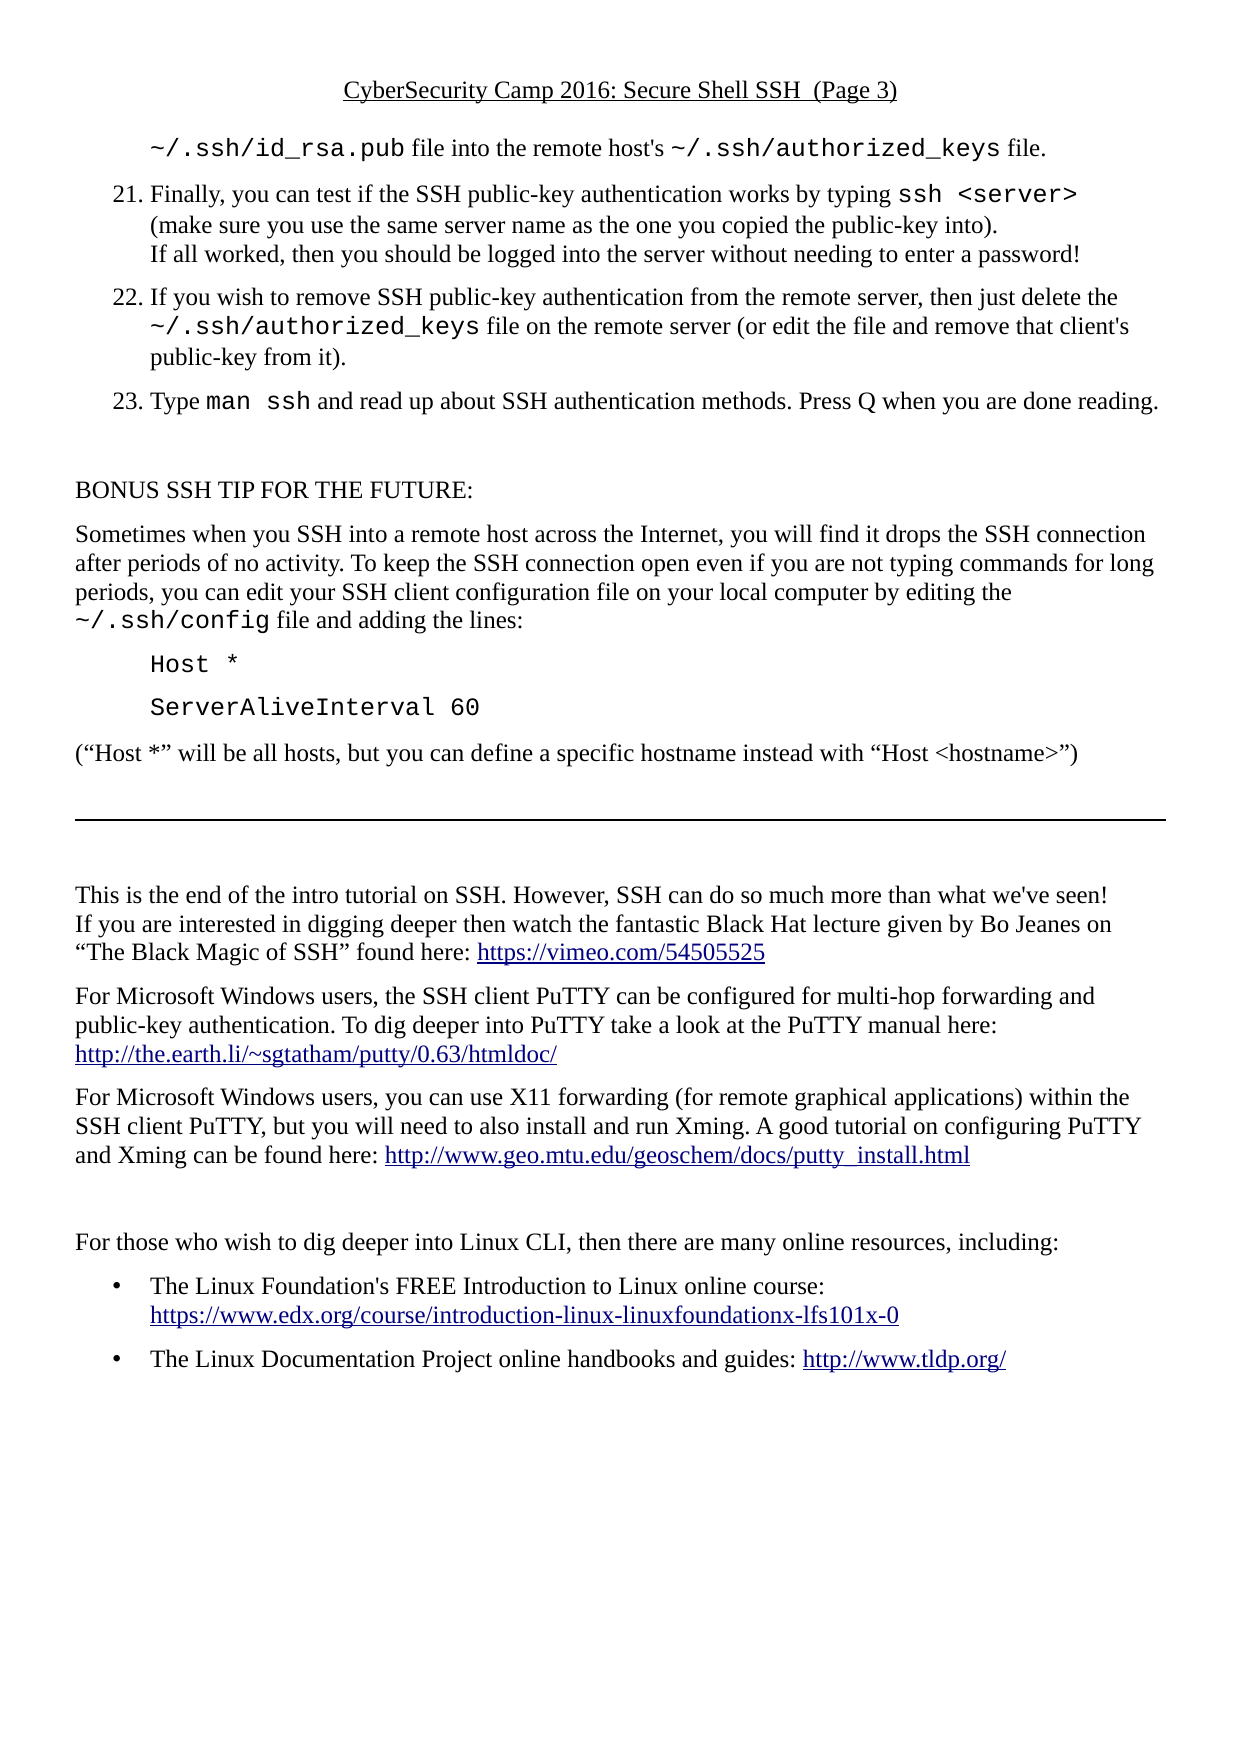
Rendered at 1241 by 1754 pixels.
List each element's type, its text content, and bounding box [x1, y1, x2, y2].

list The Linux Documentation Project online handbooks and guides: http://www.tldp.org/ [112, 1344, 1166, 1372]
list Type man ssh and read up about SSH authentication methods. Press Q when you are done reading. [112, 386, 1166, 417]
list The Linux Foundation's FREE Introduction to Linux online course: https://www.edx.org/course/introduction-linux-linuxfoundationx-lfs101x-0 [112, 1271, 1166, 1329]
text (“Host *” will be all hosts, but you can define a specific hostname instead with “Host <hostname>”) [75, 738, 1166, 767]
text For Microsoft Windows users, the SSH client PuTTY can be configured for multi-hop forwarding and public-key authentication. To dig deeper into PuTTY take a look at the PuTTY manual here: http://the.earth.li/~sgtatham/putty/0.63/htmldoc/ [75, 981, 1166, 1067]
text For those who wish to dig deeper into Linux CLI, then there are many online resources, including: [75, 1227, 1166, 1256]
text This is the end of the intro tutorial on SSH. However, SSH can do so much more than what we've seen! If you are interested in digging deeper then watch the fantastic Black Hat lecture given by Bo Jeanes on “The Black Magic of SSH” found here: https://vimeo.com/54505525 [75, 880, 1166, 966]
text For Microsoft Windows users, you can use X11 forwarding (for remote graphical applications) within the SSH client PuTTY, but you will need to also install and run Xming. A good tutorial on configuring PuTTY and Xming can be found here: http://www.geo.mtu.edu/geoschem/docs/putty_install.html [75, 1082, 1166, 1169]
text Sometimes when you SSH into a remote host across the Internet, you will find it drops the SSH connection after periods of no activity. To keep the SSH connection open even if you are not typing commands for long periods, you can edit your SSH client configuration file on your local computer by editing the ~/.ssh/config file and adding the lines: [75, 519, 1166, 636]
text BONUS SSH TIP FOR THE FUTURE: [75, 475, 1166, 504]
text Host * [150, 651, 1166, 679]
list ~/.ssh/id_rsa.pub file into the remote host's ~/.ssh/authorized_keys file. [112, 133, 1166, 164]
list If you wish to remove SSH public-key authentication from the remote server, then just delete the ~/.ssh/authorized_keys file on the remote server (or edit the file and remove that client's public-key from it). [112, 282, 1166, 371]
text ServerAliveInterval 60 [150, 694, 1166, 723]
list Finally, you can test if the SSH public-key authentication works by typing ssh <server> (make sure you use the same server name as the one you copied the public-key into). If all worked, then you should be logged into the server without needing to enter a password! [112, 179, 1166, 267]
